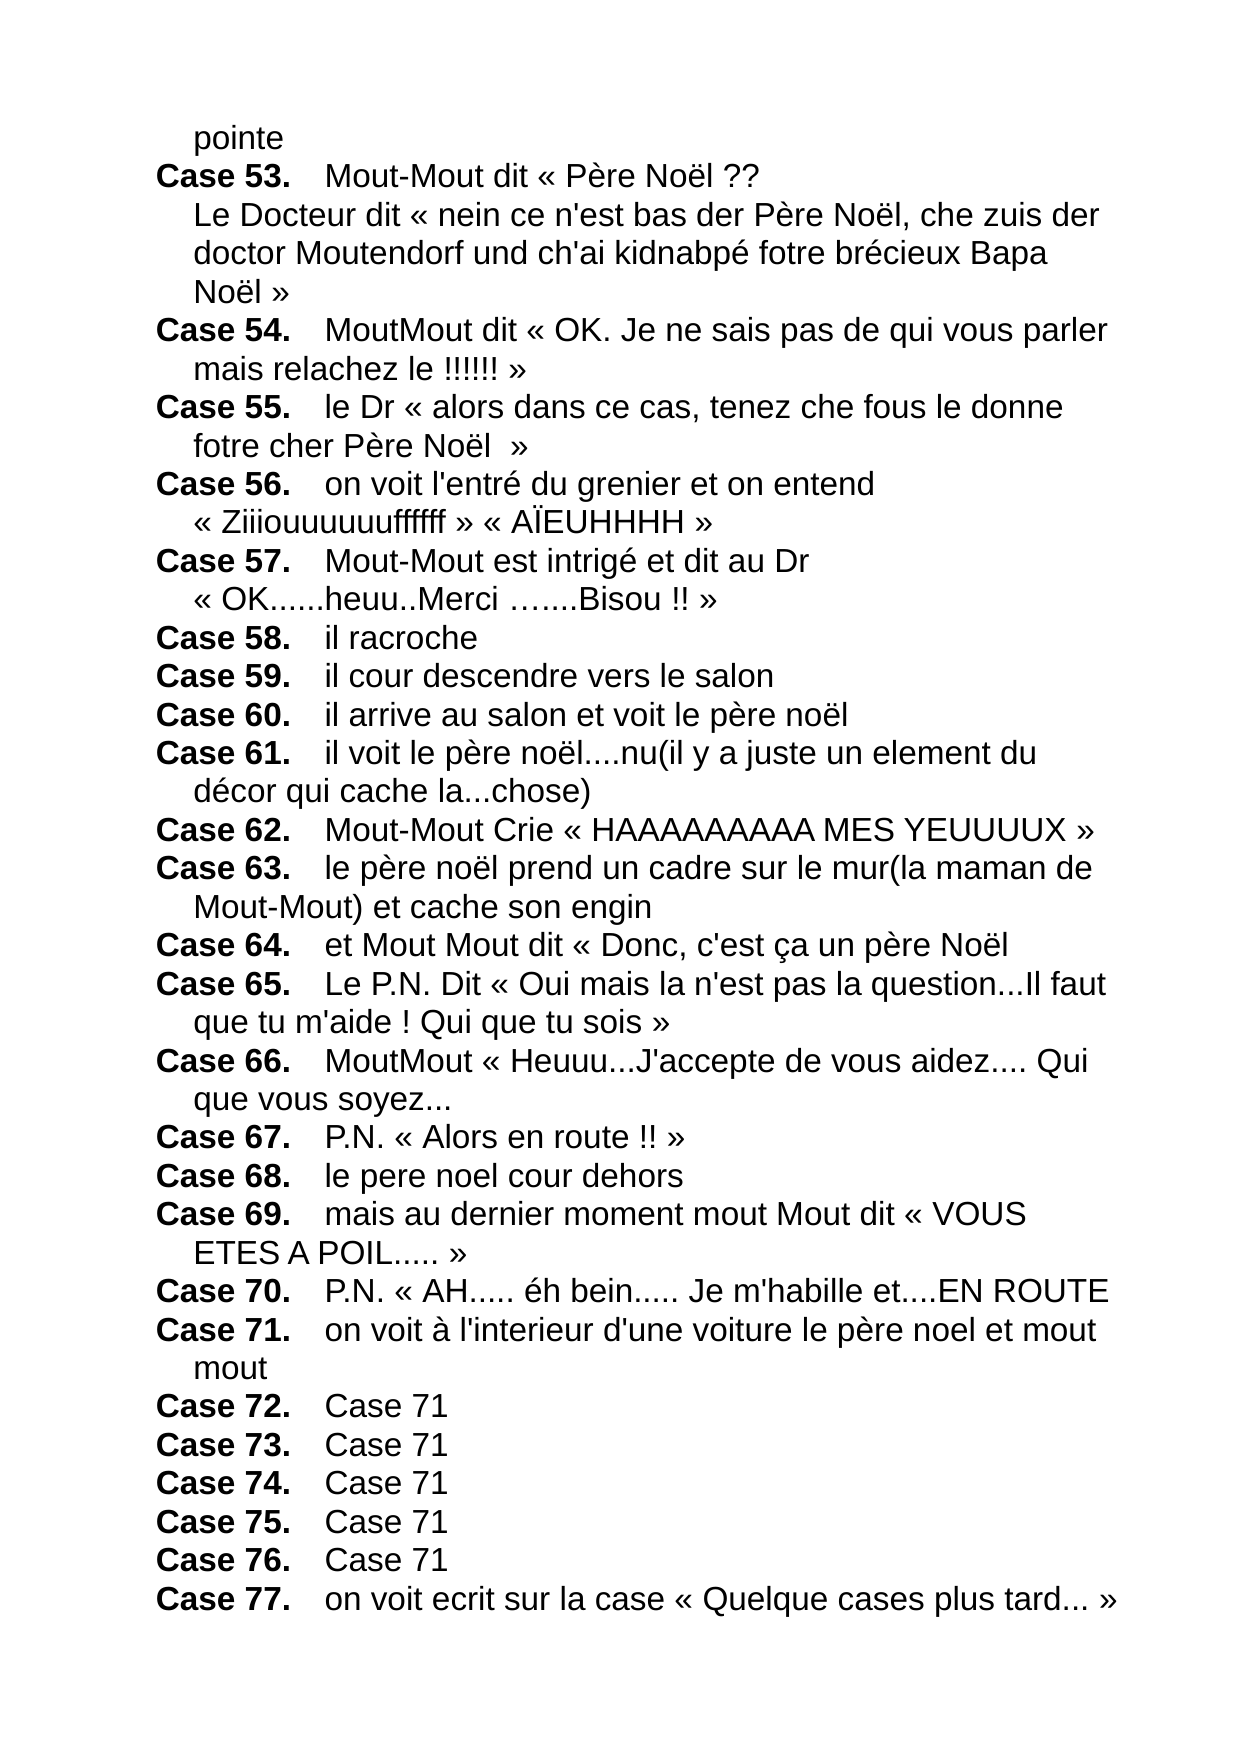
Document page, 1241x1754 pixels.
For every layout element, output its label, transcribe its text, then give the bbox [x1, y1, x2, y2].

list Mout-Mout dit « Père Noël ?? [156, 157, 1122, 195]
list mais au dernier moment mout Mout dit « VOUS ETES A POIL..... » [156, 1194, 1122, 1271]
list Le Docteur dit « nein ce n'est bas der Père Noël, che zuis der doctor Moutendorf und ch'ai kidnabpé fotre brécieux Bapa Noël » [156, 195, 1122, 310]
list on voit à l'interieur d'une voiture le père noel et mout mout [156, 1310, 1122, 1387]
list il racroche [156, 618, 1122, 656]
list il voit le père noël....nu(il y a juste un element du décor qui cache la...chose) [156, 733, 1122, 810]
list on voit ecrit sur la case « Quelque cases plus tard... » [156, 1579, 1122, 1617]
list pointe [156, 118, 1122, 157]
list le pere noel cour dehors [156, 1156, 1122, 1194]
list Case 71 [156, 1387, 1122, 1425]
list Case 71 [156, 1540, 1122, 1579]
list Case 71 [156, 1425, 1122, 1463]
list Le P.N. Dit « Oui mais la n'est pas la question...Il faut que tu m'aide ! Qui que tu sois » [156, 964, 1122, 1041]
list le Dr « alors dans ce cas, tenez che fous le donne fotre cher Père Noël » [156, 387, 1122, 464]
list on voit l'entré du grenier et on entend « Ziiiouuuuuuffffff » « AÏEUHHHH » [156, 464, 1122, 541]
list il cour descendre vers le salon [156, 656, 1122, 695]
list et Mout Mout dit « Donc, c'est ça un père Noël [156, 925, 1122, 964]
list Case 71 [156, 1502, 1122, 1540]
list MoutMout dit « OK. Je ne sais pas de qui vous parler mais relachez le !!!!!! » [156, 310, 1122, 387]
list MoutMout « Heuuu...J'accepte de vous aidez.... Qui que vous soyez... [156, 1041, 1122, 1117]
list Case 71 [156, 1463, 1122, 1502]
list Mout-Mout est intrigé et dit au Dr « OK......heuu..Merci …....Bisou !! » [156, 541, 1122, 618]
list Mout-Mout Crie « HAAAAAAAAA MES YEUUUUX » [156, 810, 1122, 848]
list il arrive au salon et voit le père noël [156, 695, 1122, 733]
list P.N. « AH..... éh bein..... Je m'habille et....EN ROUTE [156, 1271, 1122, 1310]
list le père noël prend un cadre sur le mur(la maman de Mout-Mout) et cache son engin [156, 848, 1122, 925]
list P.N. « Alors en route !! » [156, 1117, 1122, 1156]
